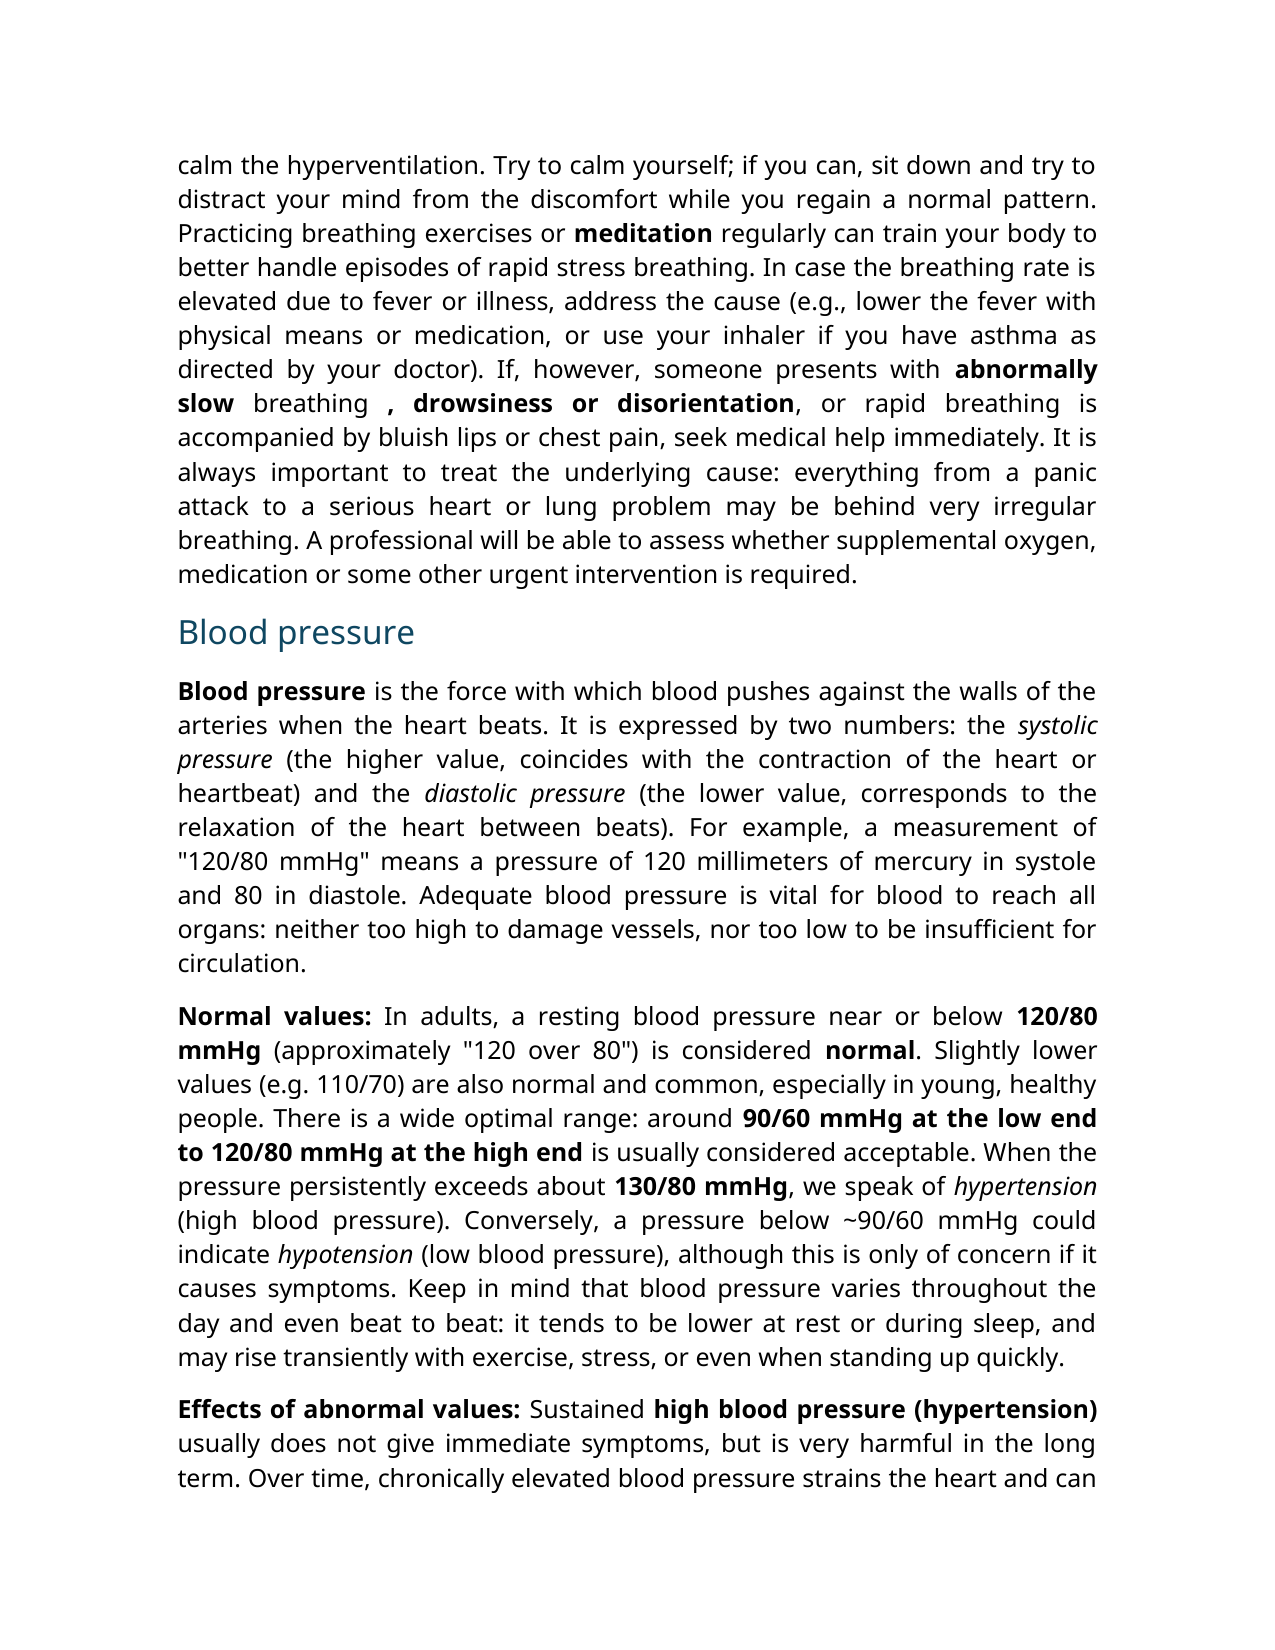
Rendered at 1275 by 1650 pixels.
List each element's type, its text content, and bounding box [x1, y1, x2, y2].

text Normal values: In adults, a resting blood pressure near or below 120/80 mmHg (approximately "120 over 80") is considered normal. Slightly lower values (e.g. 110/70) are also normal and common, especially in young, healthy people. There is a wide optimal range: around 90/60 mmHg at the low end to 120/80 mmHg at the high end is usually considered acceptable. When the pressure persistently exceeds about 130/80 mmHg, we speak of hypertension (high blood pressure). Conversely, a pressure below ~90/60 mmHg could indicate hypotension (low blood pressure), although this is only of concern if it causes symptoms. Keep in mind that blood pressure varies throughout the day and even beat to beat: it tends to be lower at rest or during sleep, and may rise transiently with exercise, stress, or even when standing up quickly. [177, 999, 1098, 1373]
text calm the hyperventilation. Try to calm yourself; if you can, sit down and try to distract your mind from the discomfort while you regain a normal pattern. Practicing breathing exercises or meditation regularly can train your body to better handle episodes of rapid stress breathing. In case the breathing rate is elevated due to fever or illness, address the cause (e.g., lower the fever with physical means or medication, or use your inhaler if you have asthma as directed by your doctor). If, however, someone presents with abnormally slow breathing , drowsiness or disorientation, or rapid breathing is accompanied by bluish lips or chest pain, seek medical help immediately. It is always important to treat the underlying cause: everything from a panic attack to a serious heart or lung problem may be behind very irregular breathing. A professional will be able to assess whether supplemental oxygen, medication or some other urgent intervention is required. [177, 148, 1098, 590]
text Blood pressure is the force with which blood pushes against the walls of the arteries when the heart beats. It is expressed by two numbers: the systolic pressure (the higher value, coincides with the contraction of the heart or heartbeat) and the diastolic pressure (the lower value, corresponds to the relaxation of the heart between beats). For example, a measurement of "120/80 mmHg" means a pressure of 120 millimeters of mercury in systole and 80 in diastole. Adequate blood pressure is vital for blood to reach all organs: neither too high to damage vessels, nor too low to be insufficient for circulation. [177, 673, 1098, 980]
subtitle Blood pressure [177, 609, 1098, 654]
text Effects of abnormal values: Sustained high blood pressure (hypertension) usually does not give immediate symptoms, but is very harmful in the long term. Over time, chronically elevated blood pressure strains the heart and can [177, 1392, 1098, 1494]
